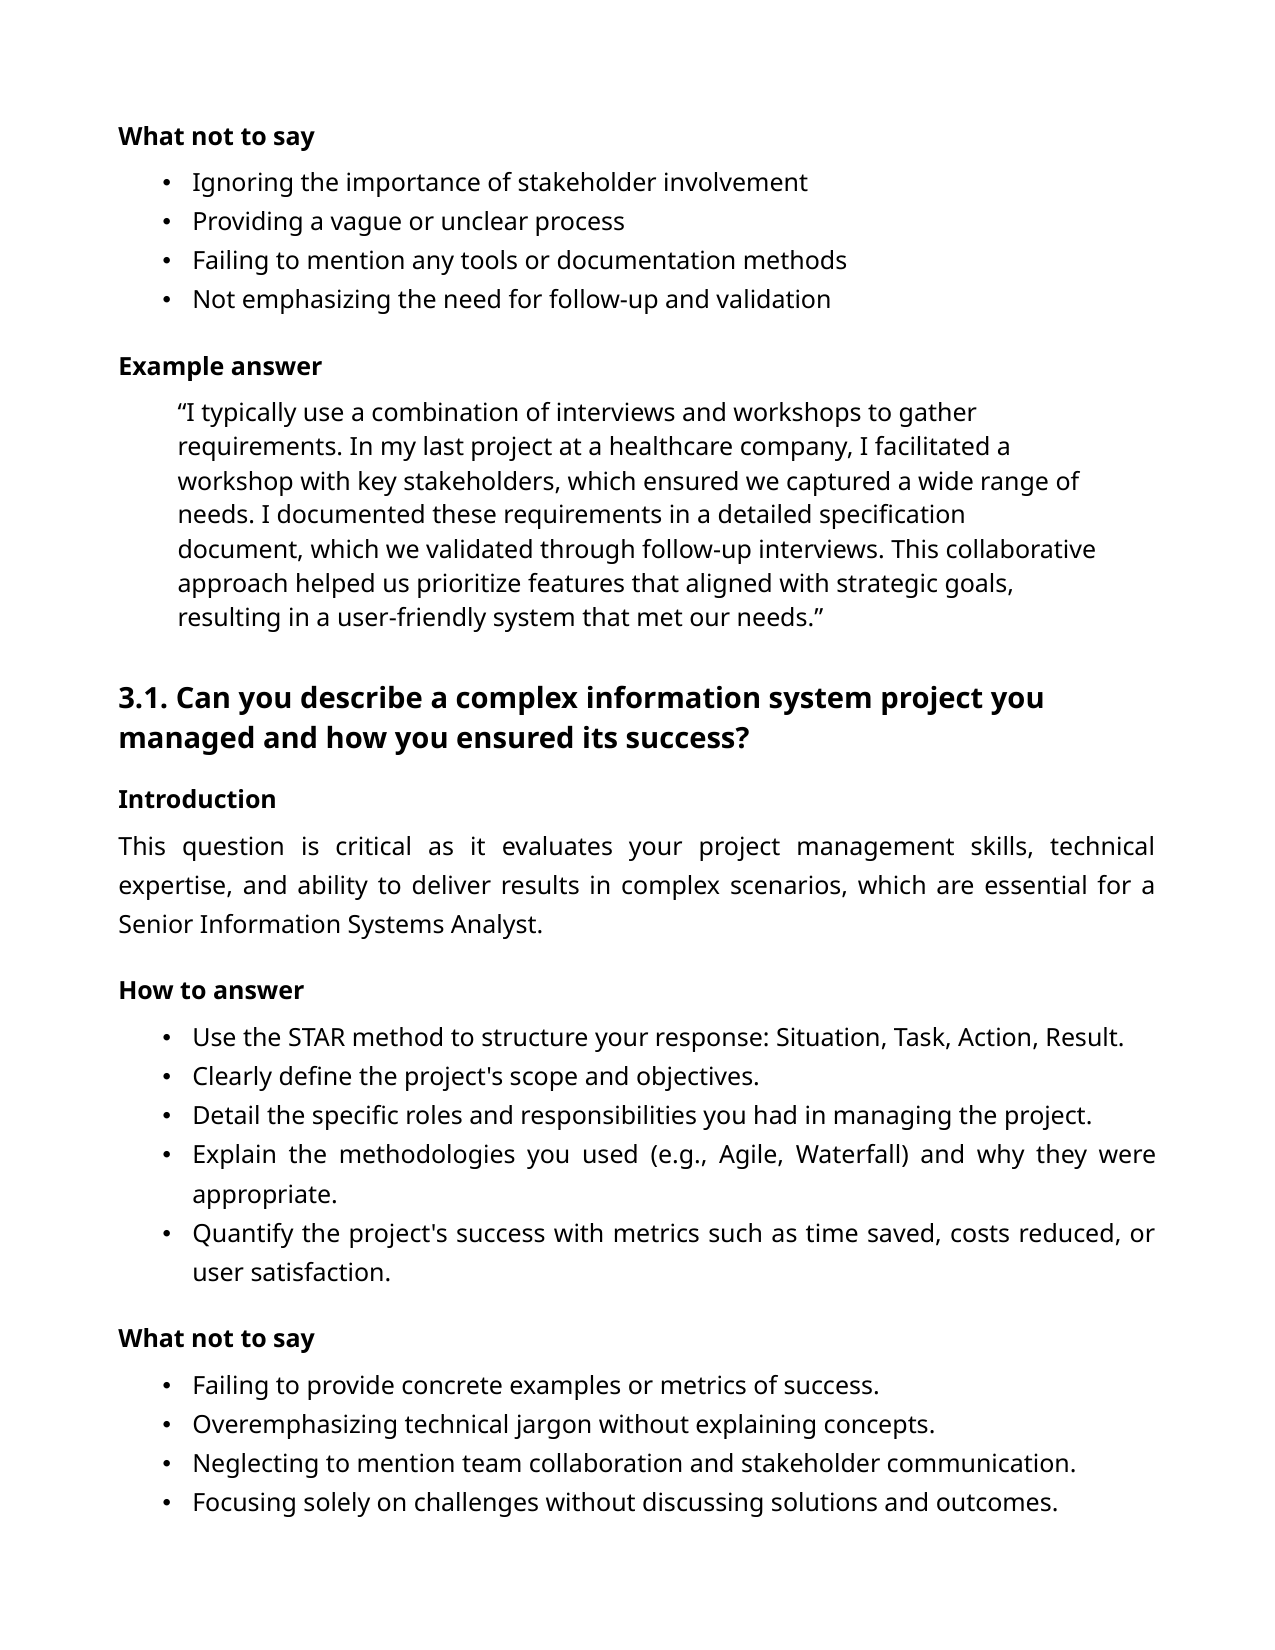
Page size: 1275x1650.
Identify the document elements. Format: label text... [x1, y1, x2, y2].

subtitle What not to say [118, 1321, 1157, 1355]
list Clearly define the project's scope and objectives. [162, 1059, 1157, 1093]
list Overemphasizing technical jargon without explaining concepts. [162, 1407, 1157, 1441]
list Ignoring the importance of stakeholder involvement [162, 165, 1157, 199]
list Focusing solely on challenges without discussing solutions and outcomes. [162, 1485, 1157, 1519]
list Failing to mention any tools or documentation methods [162, 243, 1157, 277]
list Detail the specific roles and responsibilities you had in managing the project. [162, 1098, 1157, 1132]
list Quantify the project's success with metrics such as time saved, costs reduced, or user satisfaction. [162, 1215, 1157, 1289]
list Not emphasizing the need for follow-up and validation [162, 282, 1157, 316]
subtitle Introduction [118, 782, 1157, 816]
text This question is critical as it evaluates your project management skills, technical expertise, and ability to deliver results in complex scenarios, which are essential for a Senior Information Systems Analyst. [118, 828, 1157, 941]
subtitle How to answer [118, 973, 1157, 1007]
list Explain the methodologies you used (e.g., Agile, Waterfall) and why they were appropriate. [162, 1137, 1157, 1210]
list Failing to provide concrete examples or metrics of success. [162, 1367, 1157, 1401]
list Providing a vague or unclear process [162, 204, 1157, 238]
subtitle Example answer [118, 348, 1157, 382]
text “I typically use a combination of interviews and workshops to gather requirements. In my last project at a healthcare company, I facilitated a workshop with key stakeholders, which ensured we captured a wide range of needs. I documented these requirements in a detailed specification document, which we validated through follow-up interviews. This collaborative approach helped us prioritize features that aligned with strategic goals, resulting in a user-friendly system that met our needs.” [177, 395, 1098, 633]
list Neglecting to mention team collaboration and stakeholder communication. [162, 1446, 1157, 1480]
list Use the STAR method to structure your response: Situation, Task, Action, Result. [162, 1019, 1157, 1054]
subtitle What not to say [118, 118, 1157, 152]
subtitle 3.1. Can you describe a complex information system project you managed and how you ensured its success? [118, 677, 1157, 757]
